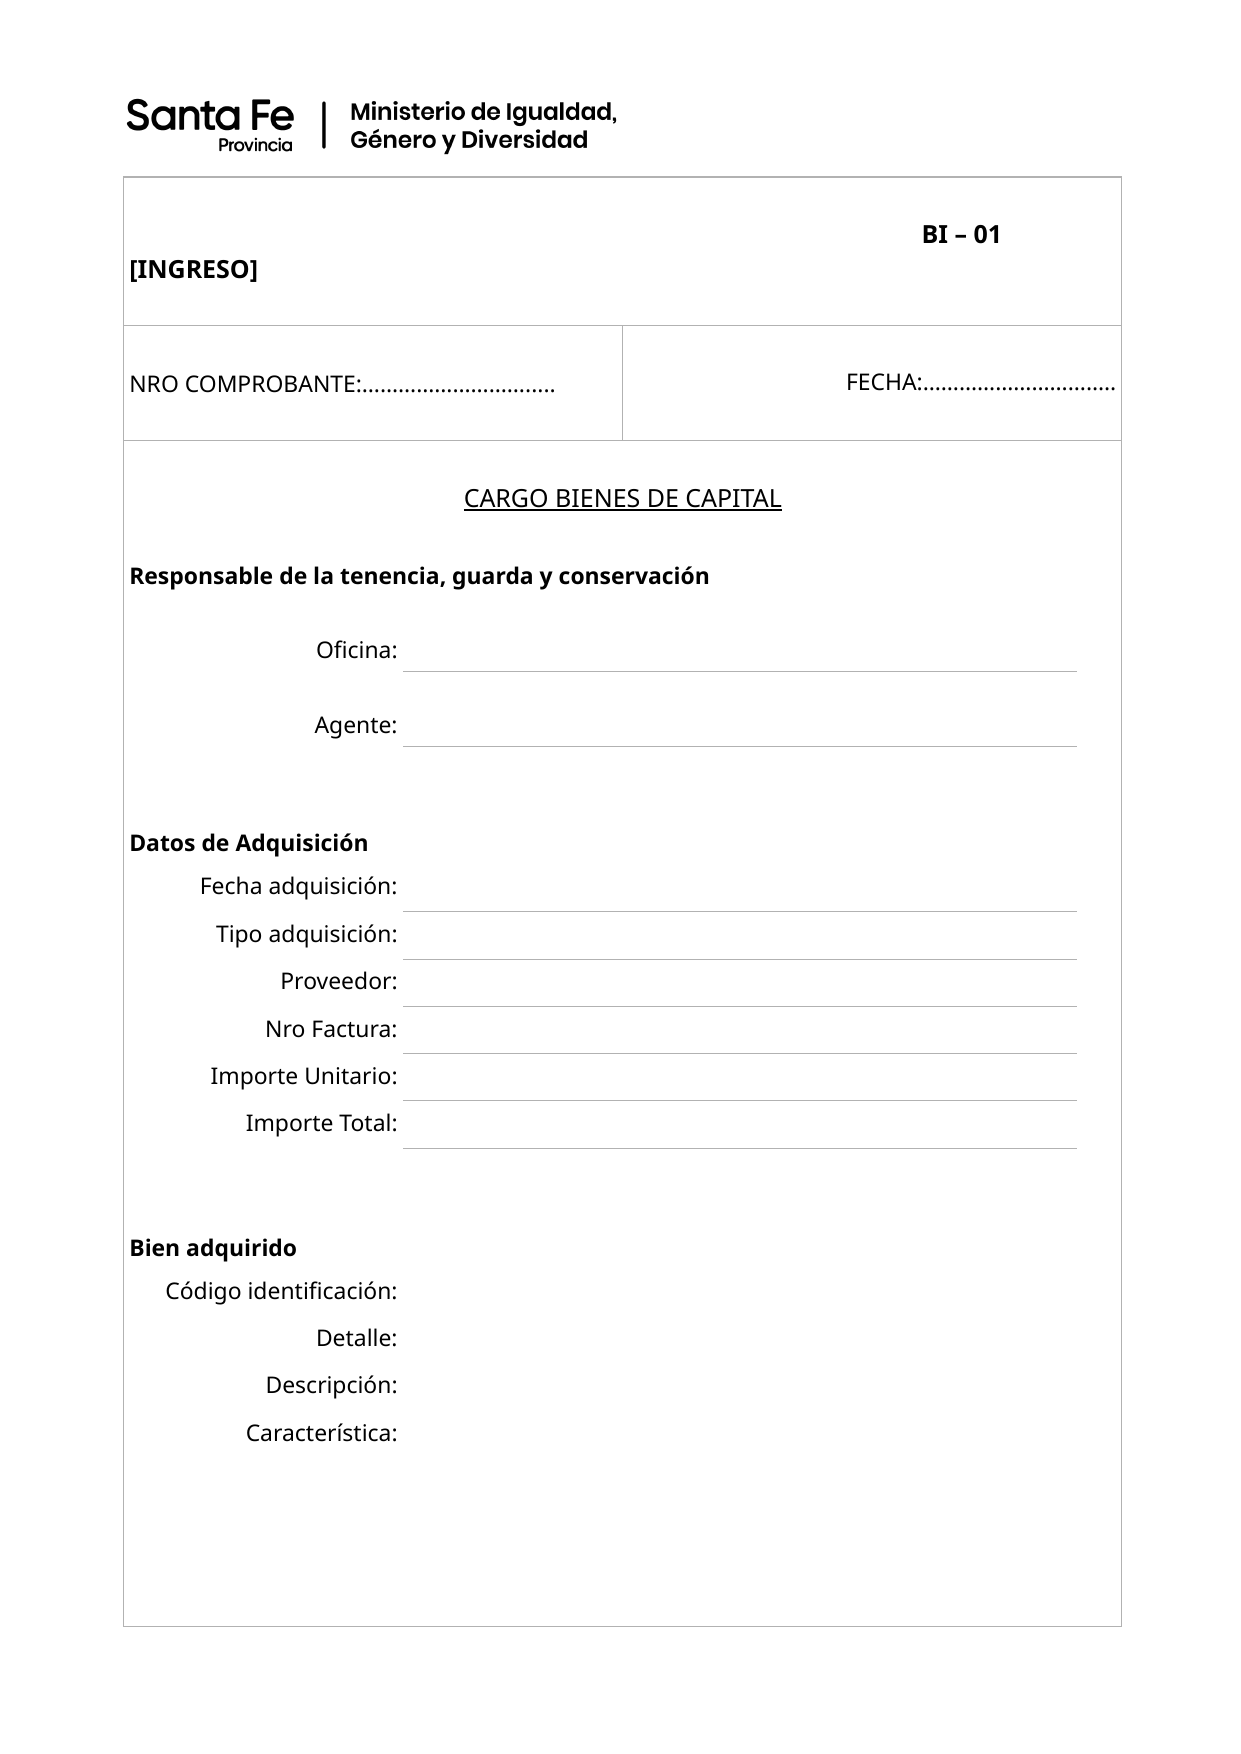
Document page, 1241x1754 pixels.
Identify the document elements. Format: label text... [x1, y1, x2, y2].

table_cell Responsable de la tenencia, guarda y conservación [124, 520, 1121, 597]
table_cell Bien adquirido [124, 1195, 1121, 1269]
table_cell [403, 672, 1077, 746]
table_cell [403, 960, 1077, 1006]
table_cell Fecha adquisición: [124, 864, 403, 911]
picture [102, 79, 651, 165]
table_cell [1077, 1100, 1121, 1148]
table_cell [403, 1364, 1077, 1411]
table_cell Nro Factura: [124, 1006, 403, 1053]
table_cell NRO COMPROBANTE:………………………..... [124, 326, 622, 440]
table_cell Proveedor: [124, 959, 403, 1006]
table_cell [403, 747, 1077, 790]
table_cell [403, 864, 1077, 911]
table_cell [1077, 1053, 1121, 1100]
table_cell [124, 1458, 600, 1626]
table_cell [1077, 959, 1121, 1006]
table_cell Datos de Adquisición [124, 790, 1121, 864]
table_cell Característica: [124, 1411, 403, 1458]
table_cell [403, 1411, 1077, 1458]
table_cell [1077, 911, 1121, 958]
table_cell [403, 1054, 1077, 1100]
table_cell FECHA:………………………….. [623, 326, 1121, 440]
table_cell [1077, 746, 1121, 790]
table_cell Descripción: [124, 1364, 403, 1411]
table_cell Detalle: [124, 1316, 403, 1363]
table_header BI – 01 [INGRESO] [124, 178, 1121, 325]
table_cell [124, 746, 403, 790]
table_cell [1077, 864, 1121, 911]
table_cell [1077, 1458, 1121, 1626]
table_cell [403, 1149, 1077, 1195]
table_cell [403, 597, 1077, 671]
table_cell [1077, 1148, 1121, 1195]
table_cell [403, 1316, 1077, 1363]
table_cell [1077, 1006, 1121, 1053]
table_cell [403, 1269, 1077, 1316]
table_cell [124, 1148, 403, 1195]
table_cell Tipo adquisición: [124, 911, 403, 958]
table_cell [1077, 1364, 1121, 1411]
table_cell Agente: [124, 671, 403, 746]
table_cell [1077, 1411, 1121, 1458]
table_cell [1077, 671, 1121, 746]
table_cell [403, 1007, 1077, 1053]
table_cell [1077, 1269, 1121, 1316]
table_cell Importe Unitario: [124, 1053, 403, 1100]
table_cell [403, 912, 1077, 958]
table_cell Oficina: [124, 597, 403, 671]
table_cell Código identificación: [124, 1269, 403, 1316]
table_cell CARGO BIENES DE CAPITAL [124, 441, 1121, 520]
table_cell [1077, 597, 1121, 671]
table_cell [1077, 1316, 1121, 1363]
table_cell Importe Total: [124, 1100, 403, 1148]
table_cell [403, 1101, 1077, 1148]
table_cell [600, 1458, 1077, 1626]
